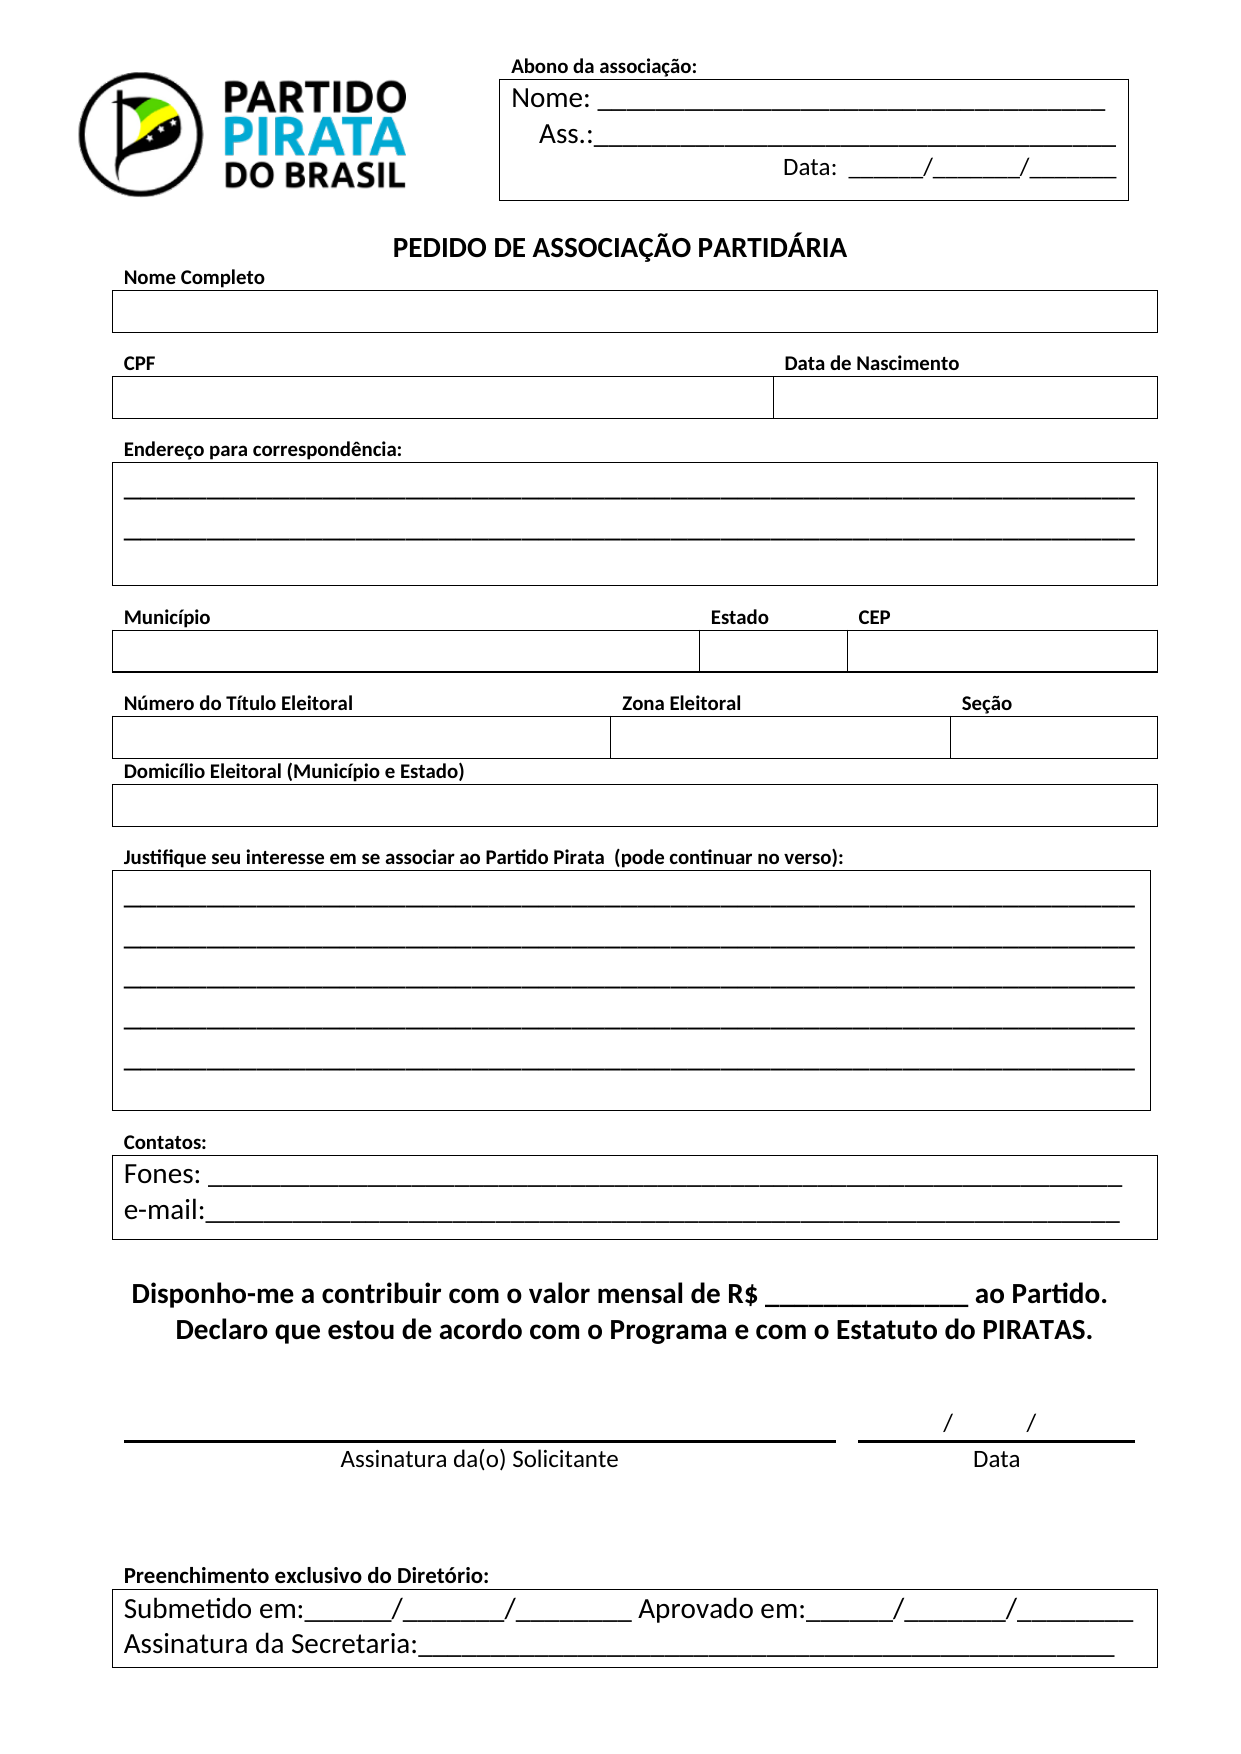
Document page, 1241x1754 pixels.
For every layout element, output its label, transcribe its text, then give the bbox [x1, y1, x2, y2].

table_header Contatos: [112, 1129, 1157, 1154]
table_header Justifique seu interesse em se associar ao Partido Pirata (pode continuar no verso): [112, 845, 1151, 870]
table_header Endereço para correspondência: [112, 437, 1157, 462]
table_cell [951, 717, 1157, 757]
table_header Zona Eleitoral [611, 690, 950, 716]
table_cell Domicílio Eleitoral (Município e Estado) [112, 759, 1157, 784]
table_header CPF [112, 351, 773, 376]
table_cell [1146, 1408, 1157, 1474]
text PEDIDO DE ASSOCIAÇÃO PARTIDÁRIA [112, 229, 1128, 264]
table_header Município [112, 604, 699, 629]
table_cell [113, 631, 699, 671]
table_cell / / Data [847, 1408, 1146, 1474]
text Disponho-me a contribuir com o valor mensal de R$ ______________ ao Partido. [112, 1275, 1128, 1311]
table_cell [700, 631, 847, 671]
table_header Seção [950, 690, 1157, 716]
table_header Data de Nascimento [773, 351, 1157, 376]
table_header Declaro que estou de acordo com o Programa e com o Estatuto do PIRATAS. [112, 1311, 1157, 1407]
table_header Nome Completo [112, 265, 1157, 290]
table_cell [774, 377, 1157, 418]
table_cell [113, 717, 610, 757]
table_header Número do Título Eleitoral [112, 690, 611, 716]
table_cell _________________________________________________________________________________________________________________________________________________________________________________________________________________________________________________________________________________________________________________ [113, 871, 1150, 1110]
table_cell [113, 291, 1157, 332]
table_cell __________________________________________________________________________________________________________________________ [113, 463, 1157, 585]
table_cell Assinatura da(o) Solicitante [112, 1408, 847, 1474]
table_cell [113, 785, 1157, 826]
table_cell Fones: _______________________________________________________________ e-mail:_______________________________________________________________ [113, 1156, 1157, 1238]
table_header CEP [847, 604, 1157, 629]
table_cell [113, 377, 773, 418]
table_cell [848, 631, 1157, 671]
table_cell [611, 717, 950, 757]
table_header Estado [699, 604, 847, 629]
